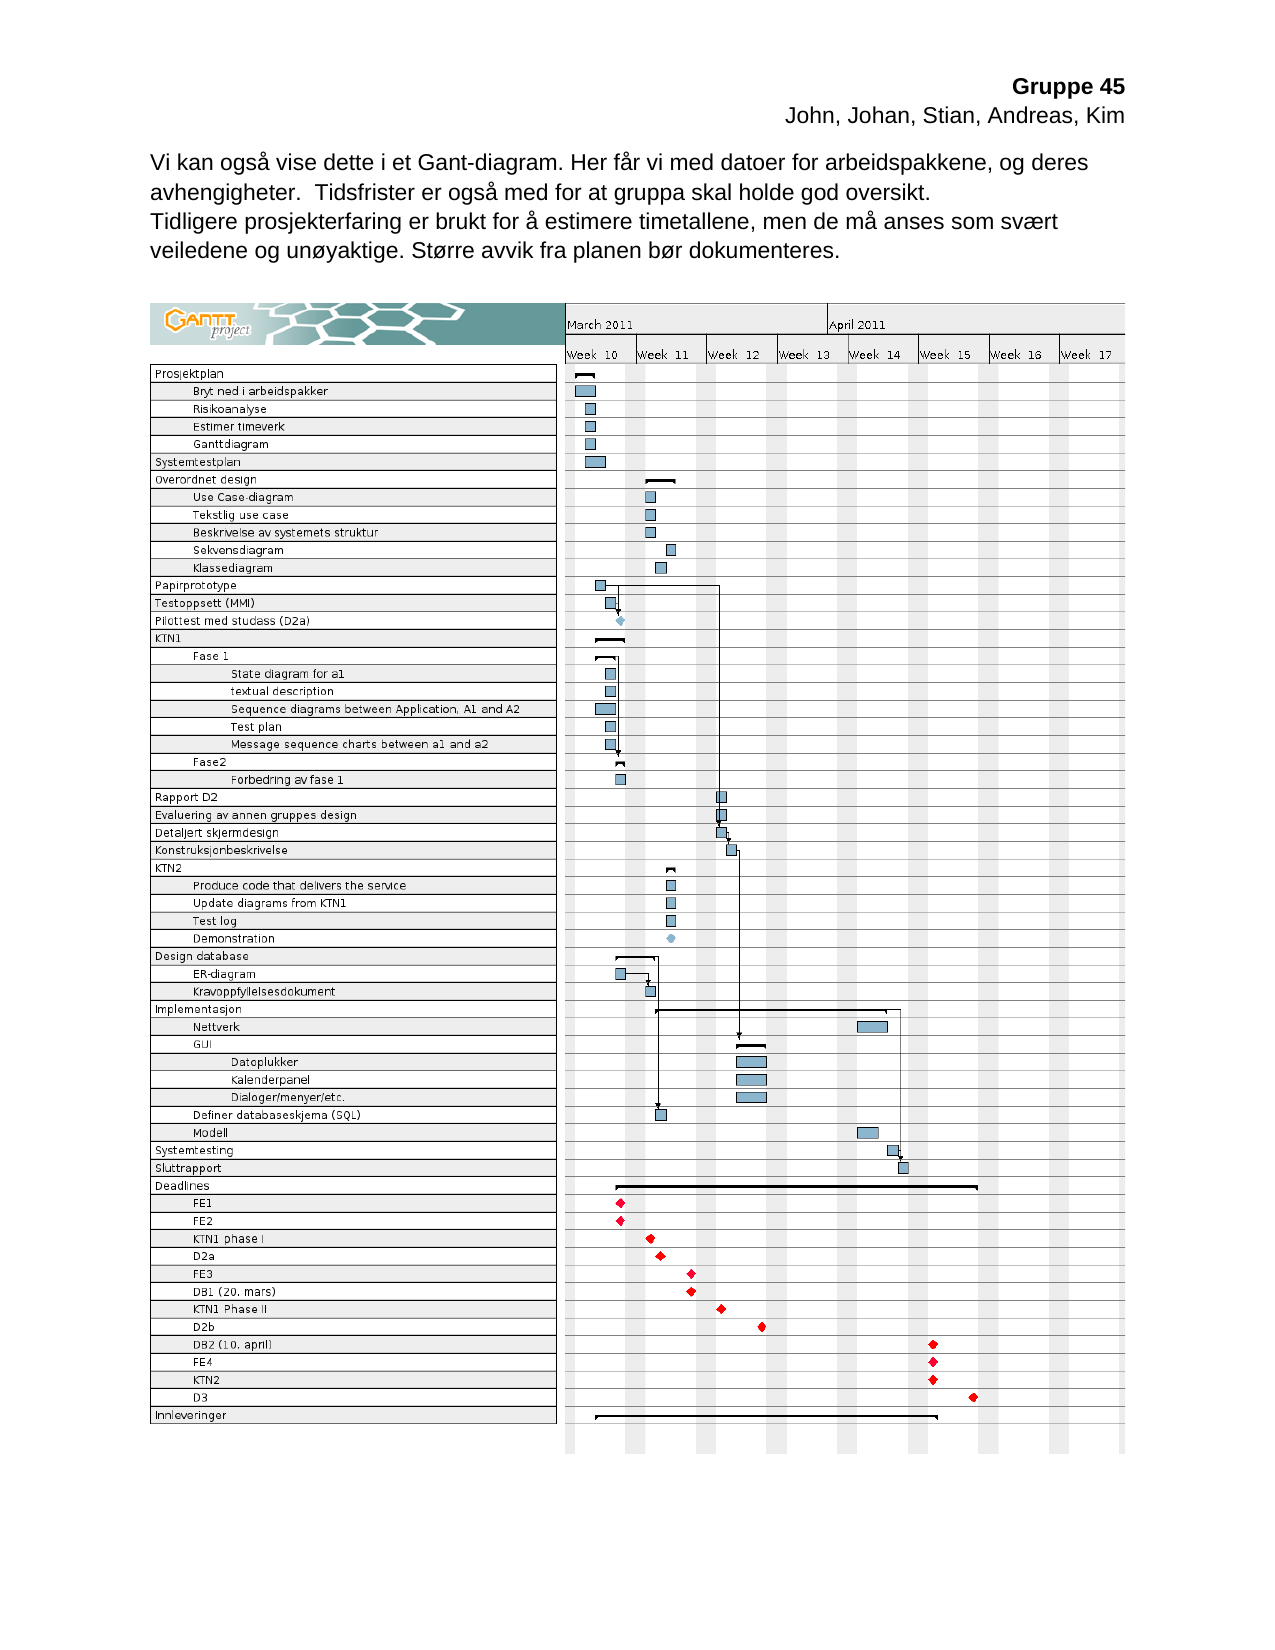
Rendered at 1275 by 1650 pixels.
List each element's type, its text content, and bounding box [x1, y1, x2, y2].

text Vi kan også vise dette i et Gant-diagram. Her får vi med datoer for arbeidspakkene, og deres avhengigheter. Tidsfrister er også med for at gruppa skal holde god oversikt. [150, 150, 1125, 205]
text Tidligere prosjekterfaring er brukt for å estimere timetallene, men de må anses som svært veiledene og unøyaktige. Større avvik fra planen bør dokumenteres. [150, 209, 1125, 264]
picture [150, 303, 1125, 1454]
